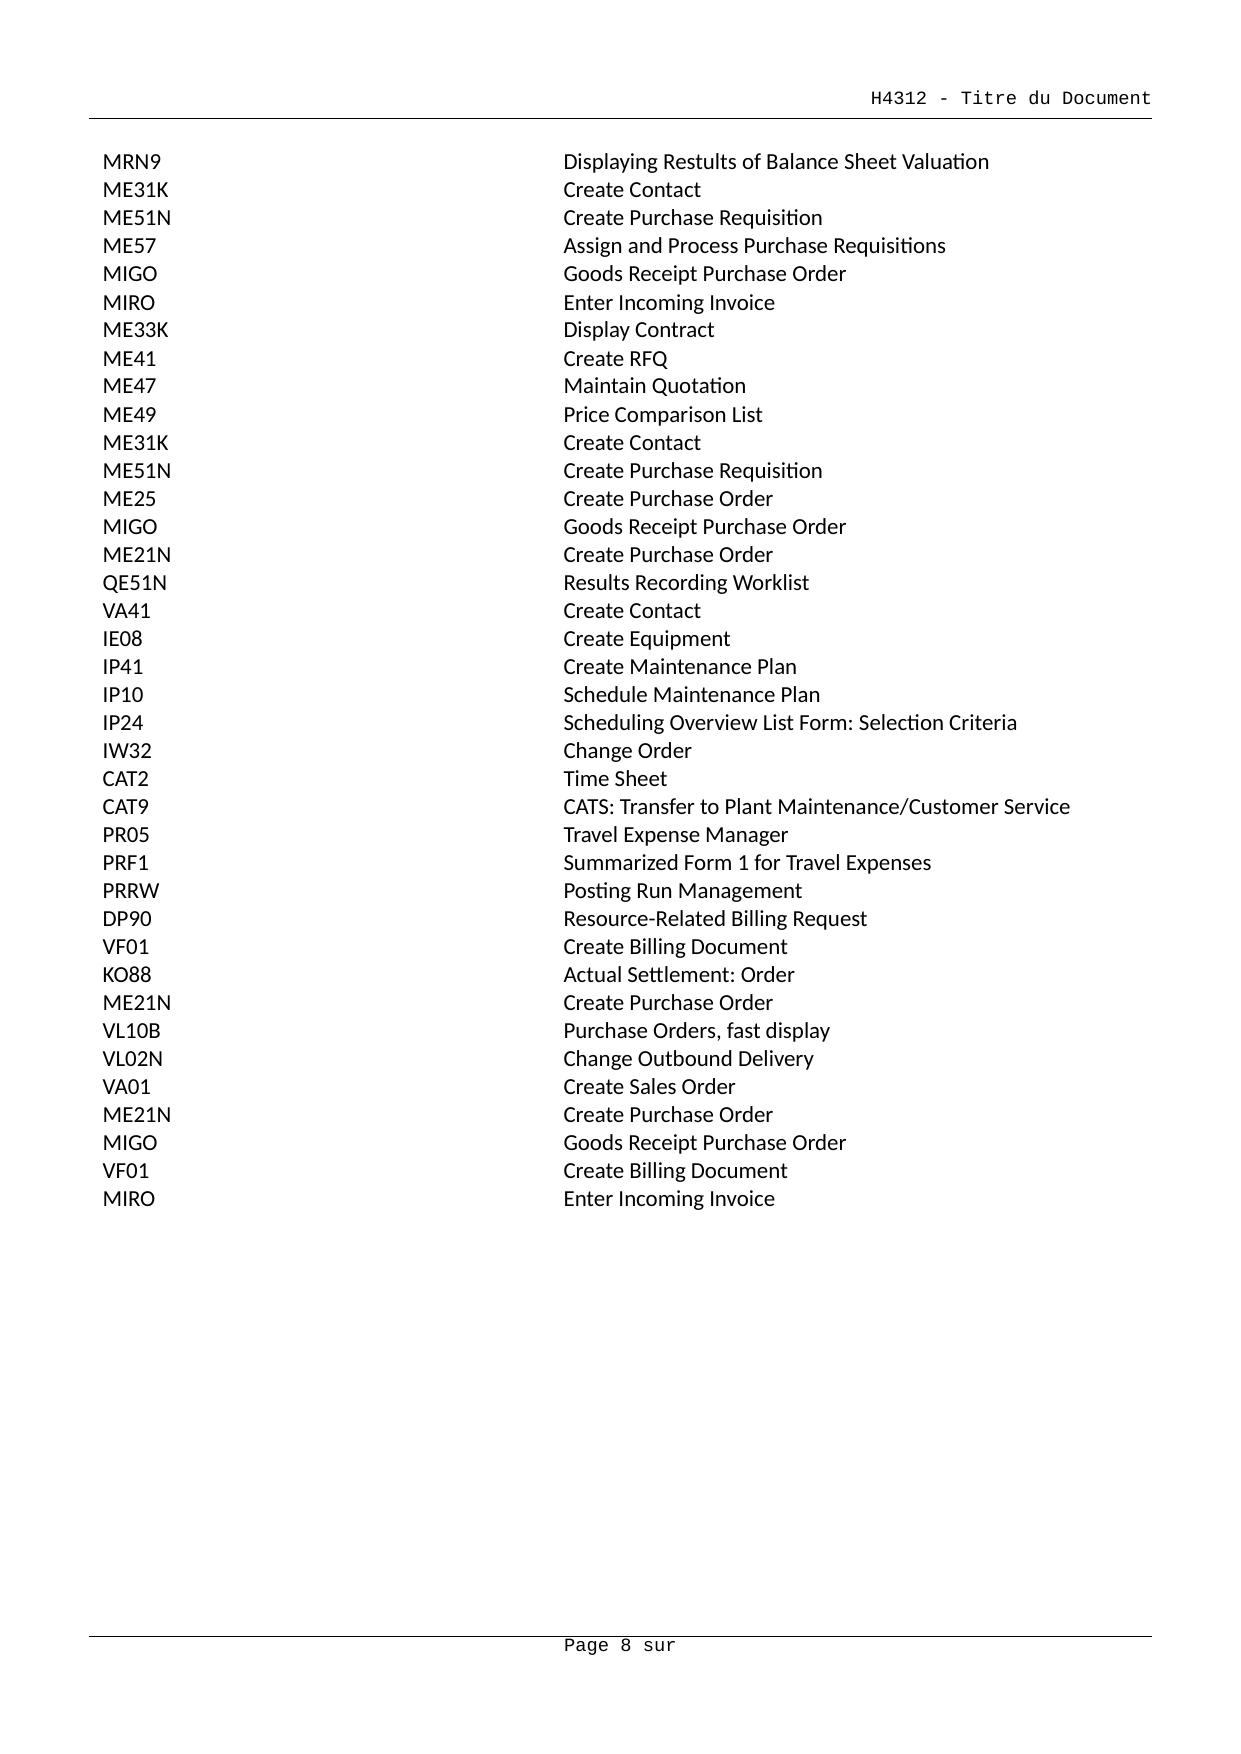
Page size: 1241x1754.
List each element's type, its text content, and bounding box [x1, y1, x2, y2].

table_cell MIGO [91, 260, 552, 288]
table_cell CAT2 [91, 764, 552, 792]
table_cell ME21N [91, 988, 552, 1016]
table_cell IE08 [91, 624, 552, 652]
table_cell Create Billing Document [552, 932, 1148, 960]
table_cell PRF1 [91, 848, 552, 876]
table_cell VL02N [91, 1044, 552, 1072]
table_cell IW32 [91, 736, 552, 764]
table_cell VF01 [91, 932, 552, 960]
table_cell Purchase Orders, fast display [552, 1016, 1148, 1044]
table_cell ME51N [91, 456, 552, 484]
table_cell IP10 [91, 680, 552, 708]
table_cell ME49 [91, 400, 552, 428]
table_cell ME21N [91, 540, 552, 568]
table_cell ME57 [91, 232, 552, 259]
table_cell Create Purchase Order [552, 988, 1148, 1016]
table_cell KO88 [91, 960, 552, 988]
table_cell Goods Receipt Purchase Order [552, 260, 1148, 288]
table_cell QE51N [91, 568, 552, 596]
table_cell ME51N [91, 204, 552, 232]
table_cell MIRO [91, 288, 552, 316]
table_cell Create Contact [552, 596, 1148, 624]
table_cell Change Outbound Delivery [552, 1044, 1148, 1072]
table_cell Posting Run Management [552, 876, 1148, 904]
table_cell MRN9 [91, 148, 552, 176]
table_cell Goods Receipt Purchase Order [552, 1128, 1148, 1156]
table_cell PRRW [91, 876, 552, 904]
table_cell CAT9 [91, 792, 552, 820]
table_cell Create Billing Document [552, 1156, 1148, 1184]
table_cell IP41 [91, 652, 552, 680]
table_cell ME33K [91, 316, 552, 344]
table_cell Create Equipment [552, 624, 1148, 652]
table_cell Create Sales Order [552, 1072, 1148, 1100]
table_cell Displaying Restults of Balance Sheet Valuation [552, 148, 1148, 176]
table_cell Create RFQ [552, 344, 1148, 372]
table_cell Goods Receipt Purchase Order [552, 512, 1148, 540]
table_cell PR05 [91, 820, 552, 848]
table_cell MIGO [91, 1128, 552, 1156]
table_cell Change Order [552, 736, 1148, 764]
table_cell Create Contact [552, 428, 1148, 456]
table_cell Create Contact [552, 176, 1148, 203]
table_cell ME47 [91, 372, 552, 400]
table_cell Create Purchase Order [552, 540, 1148, 568]
table_cell Create Purchase Order [552, 484, 1148, 512]
table_cell MIRO [91, 1184, 552, 1212]
table_cell Results Recording Worklist [552, 568, 1148, 596]
table_cell VA01 [91, 1072, 552, 1100]
table_cell Enter Incoming Invoice [552, 1184, 1148, 1212]
table_cell Create Maintenance Plan [552, 652, 1148, 680]
table_cell Time Sheet [552, 764, 1148, 792]
table_cell ME25 [91, 484, 552, 512]
table_cell Summarized Form 1 for Travel Expenses [552, 848, 1148, 876]
table_cell CATS: Transfer to Plant Maintenance/Customer Service [552, 792, 1148, 820]
table_cell Assign and Process Purchase Requisitions [552, 232, 1148, 259]
table_cell Create Purchase Order [552, 1100, 1148, 1128]
table_cell MIGO [91, 512, 552, 540]
table_cell Travel Expense Manager [552, 820, 1148, 848]
table_cell Schedule Maintenance Plan [552, 680, 1148, 708]
table_cell Create Purchase Requisition [552, 204, 1148, 232]
table_cell Maintain Quotation [552, 372, 1148, 400]
table_cell Price Comparison List [552, 400, 1148, 428]
table_cell VA41 [91, 596, 552, 624]
table_cell VF01 [91, 1156, 552, 1184]
table_cell ME41 [91, 344, 552, 372]
table_cell Display Contract [552, 316, 1148, 344]
table_cell Resource-Related Billing Request [552, 904, 1148, 932]
table_cell ME31K [91, 428, 552, 456]
table_cell IP24 [91, 708, 552, 736]
table_cell DP90 [91, 904, 552, 932]
table_cell ME31K [91, 176, 552, 203]
table_cell Create Purchase Requisition [552, 456, 1148, 484]
table_cell ME21N [91, 1100, 552, 1128]
table_cell VL10B [91, 1016, 552, 1044]
table_cell Actual Settlement: Order [552, 960, 1148, 988]
table_cell Scheduling Overview List Form: Selection Criteria [552, 708, 1148, 736]
table_cell Enter Incoming Invoice [552, 288, 1148, 316]
